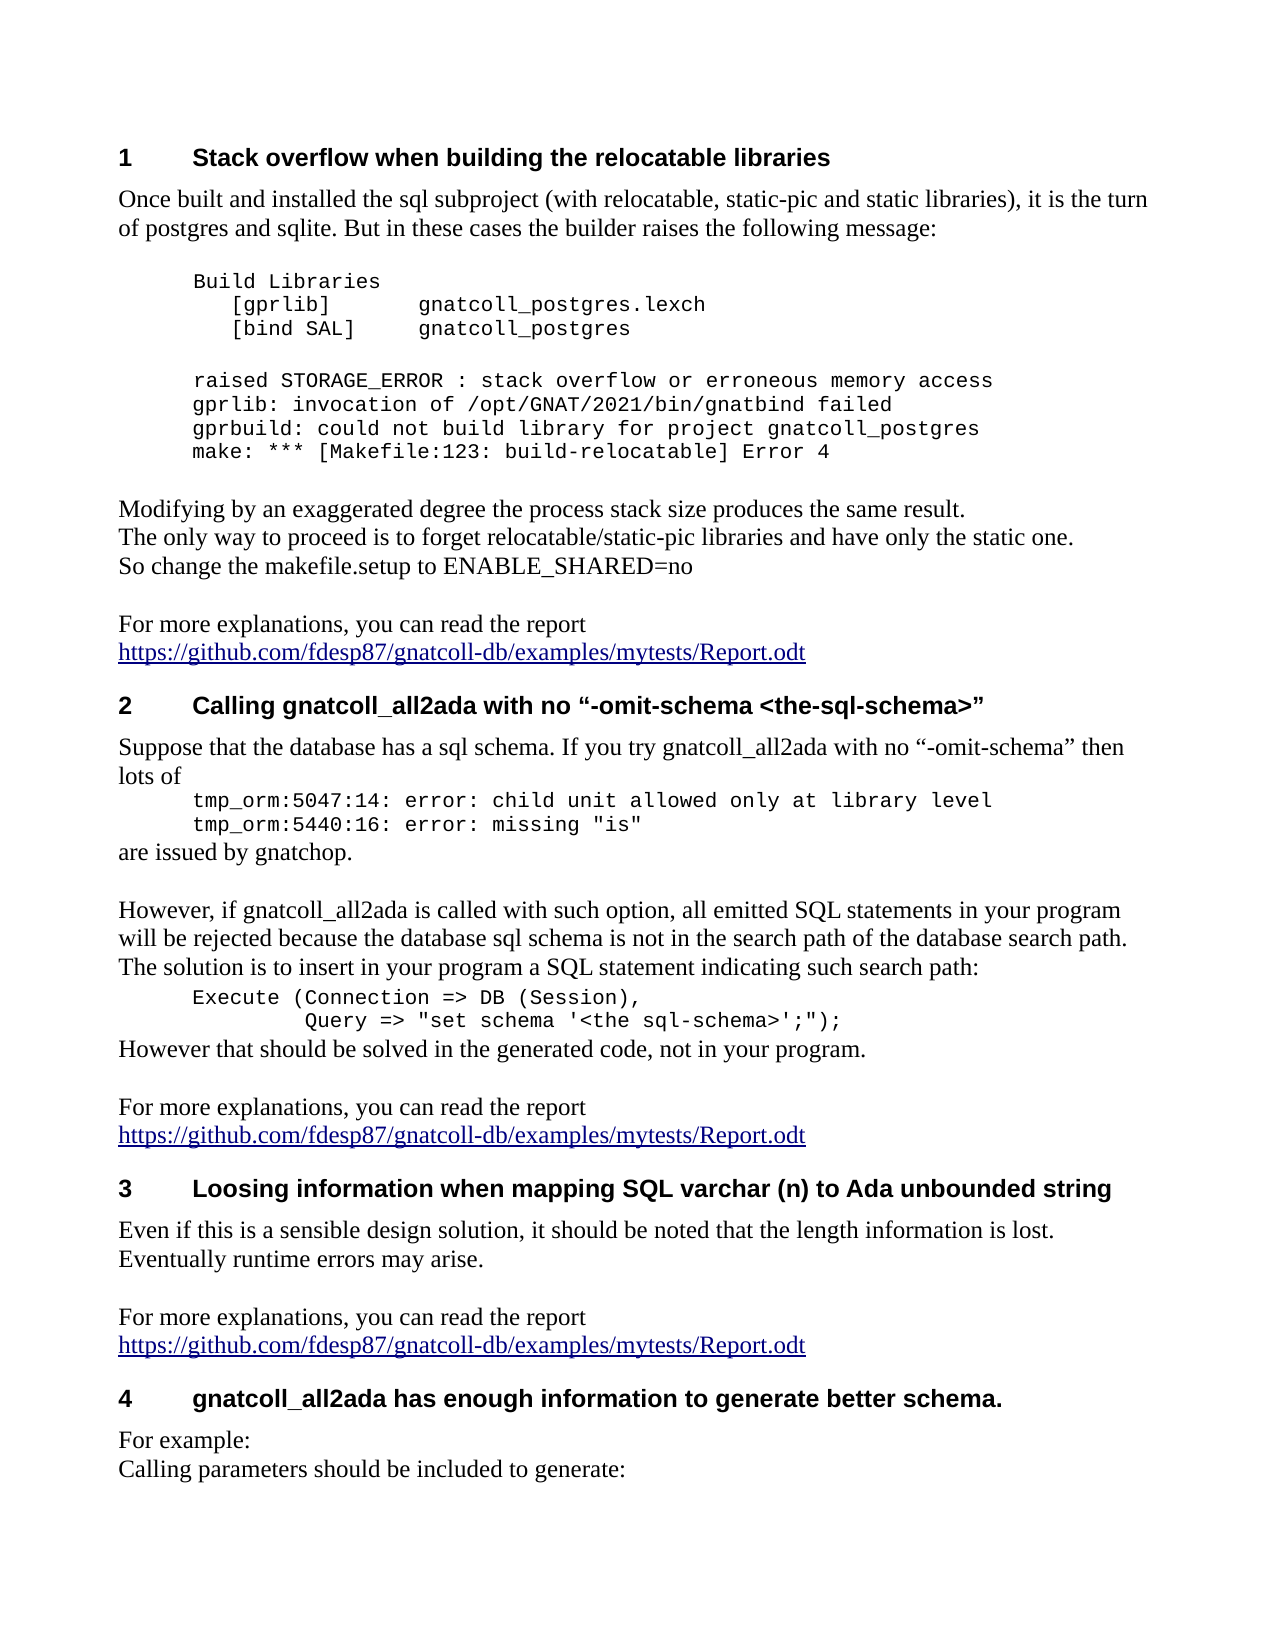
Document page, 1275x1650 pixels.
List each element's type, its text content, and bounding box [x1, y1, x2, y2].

subtitle gnatcoll_all2ada has enough information to generate better schema. [118, 1384, 1157, 1413]
text make: *** [Makefile:123: build-relocatable] Error 4 [118, 441, 1157, 465]
text Execute (Connection => DB (Session), Query => "set schema '<the sql-schema>';"); However that should be solved in the generated code, not in your program. [118, 981, 1157, 1063]
text The solution is to insert in your program a SQL statement indicating such search path: [118, 952, 1157, 981]
text https://github.com/fdesp87/gnatcoll-db/examples/mytests/Report.odt [118, 637, 1157, 666]
text So change the makefile.setup to ENABLE_SHARED=no [118, 551, 1157, 580]
text Calling parameters should be included to generate: [118, 1454, 1157, 1483]
list [bind SAL] gnatcoll_postgres [156, 318, 1157, 342]
list [gprlib] gnatcoll_postgres.lexch [156, 294, 1157, 318]
text For more explanations, you can read the report [118, 1302, 1157, 1330]
subtitle Loosing information when mapping SQL varchar (n) to Ada unbounded string [118, 1174, 1157, 1203]
text https://github.com/fdesp87/gnatcoll-db/examples/mytests/Report.odt [118, 1120, 1157, 1149]
text gprbuild: could not build library for project gnatcoll_postgres [118, 418, 1157, 441]
text For example: [118, 1425, 1157, 1454]
list Build Libraries [156, 271, 1157, 294]
text https://github.com/fdesp87/gnatcoll-db/examples/mytests/Report.odt [118, 1330, 1157, 1359]
text Modifying by an exaggerated degree the process stack size produces the same result. The only way to proceed is to forget relocatable/static-pic libraries and have only the static one. [118, 494, 1157, 551]
subtitle Calling gnatcoll_all2ada with no “-omit-schema <the-sql-schema>” [118, 691, 1157, 720]
text For more explanations, you can read the report [118, 609, 1157, 637]
text However, if gnatcoll_all2ada is called with such option, all emitted SQL statements in your program will be rejected because the database sql schema is not in the search path of the database search path. [118, 895, 1157, 952]
text For more explanations, you can read the report [118, 1092, 1157, 1120]
subtitle Stack overflow when building the relocatable libraries [118, 143, 1157, 172]
text gprlib: invocation of /opt/GNAT/2021/bin/gnatbind failed [118, 394, 1157, 418]
text lots of [118, 761, 1157, 790]
text Once built and installed the sql subproject (with relocatable, static-pic and static libraries), it is the turn of postgres and sqlite. But in these cases the builder raises the following message: [118, 184, 1157, 242]
text Even if this is a sensible design solution, it should be noted that the length information is lost. Eventually runtime errors may arise. [118, 1215, 1157, 1273]
list raised STORAGE_ERROR : stack overflow or erroneous memory access [156, 370, 1157, 394]
text Suppose that the database has a sql schema. If you try gnatcoll_all2ada with no “-omit-schema” then [118, 732, 1157, 761]
text tmp_orm:5047:14: error: child unit allowed only at library level tmp_orm:5440:16: error: missing "is" are issued by gnatchop. [118, 790, 1157, 866]
